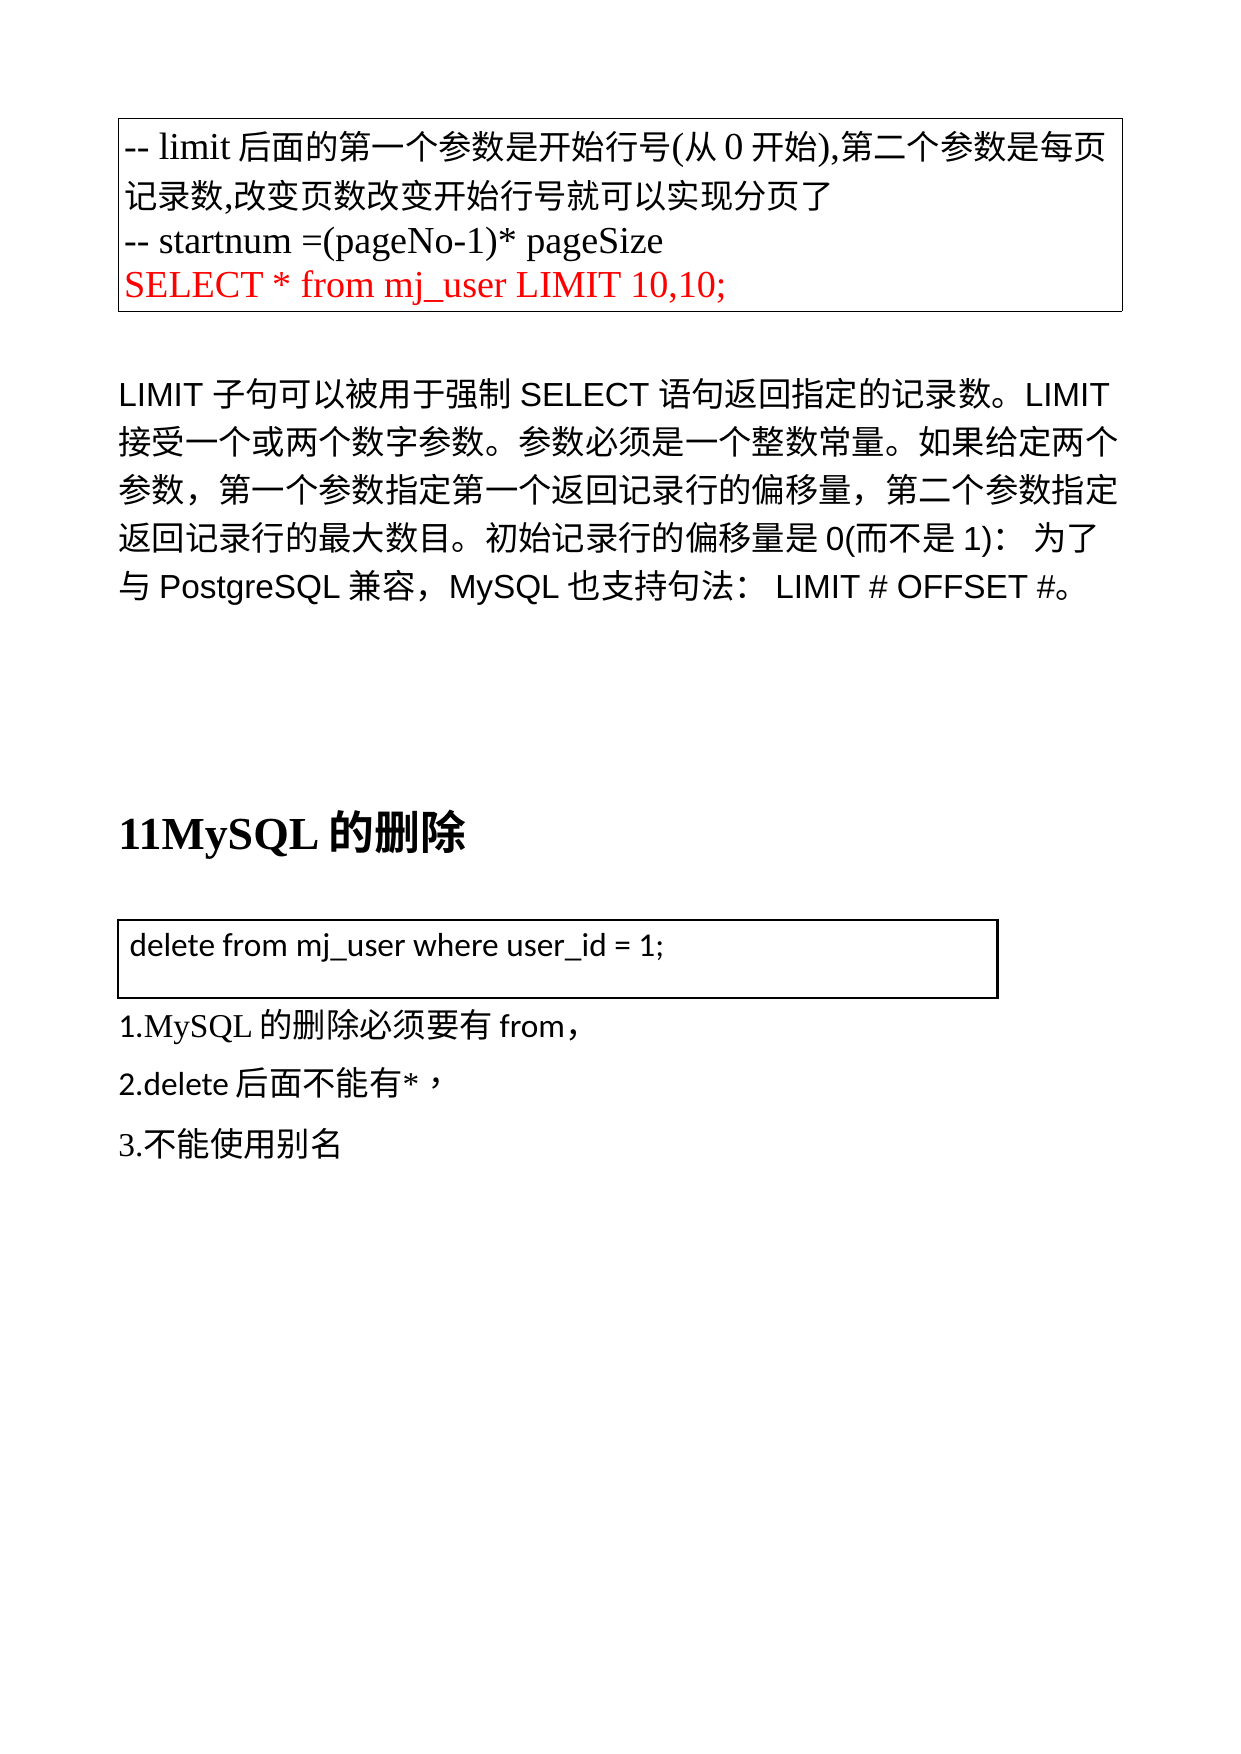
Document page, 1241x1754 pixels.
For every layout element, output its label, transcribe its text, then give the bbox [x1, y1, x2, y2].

text 2.delete后面不能有*， [118, 1059, 1122, 1105]
table_header -- limit后面的第一个参数是开始行号(从0开始),第二个参数是每页记录数,改变页数改变开始行号就可以实现分页了 -- startnum =(pageNo-1)* pageSize SELECT * from mj_user LIMIT 10,10; [119, 119, 1122, 311]
text 3.不能使用别名 [118, 1117, 1122, 1166]
text 11MySQL的删除 [118, 796, 1122, 862]
text LIMIT 子句可以被用于强制 SELECT 语句返回指定的记录数。LIMIT 接受一个或两个数字参数。参数必须是一个整数常量。如果给定两个参数，第一个参数指定第一个返回记录行的偏移量，第二个参数指定返回记录行的最大数目。初始记录行的偏移量是 0(而不是 1)： 为了与 PostgreSQL 兼容，MySQL 也支持句法： LIMIT # OFFSET #。 [118, 367, 1122, 608]
text 1.MySQL的删除必须要有from， [118, 999, 1122, 1047]
table_header delete from mj_user where user_id = 1; [119, 921, 996, 997]
